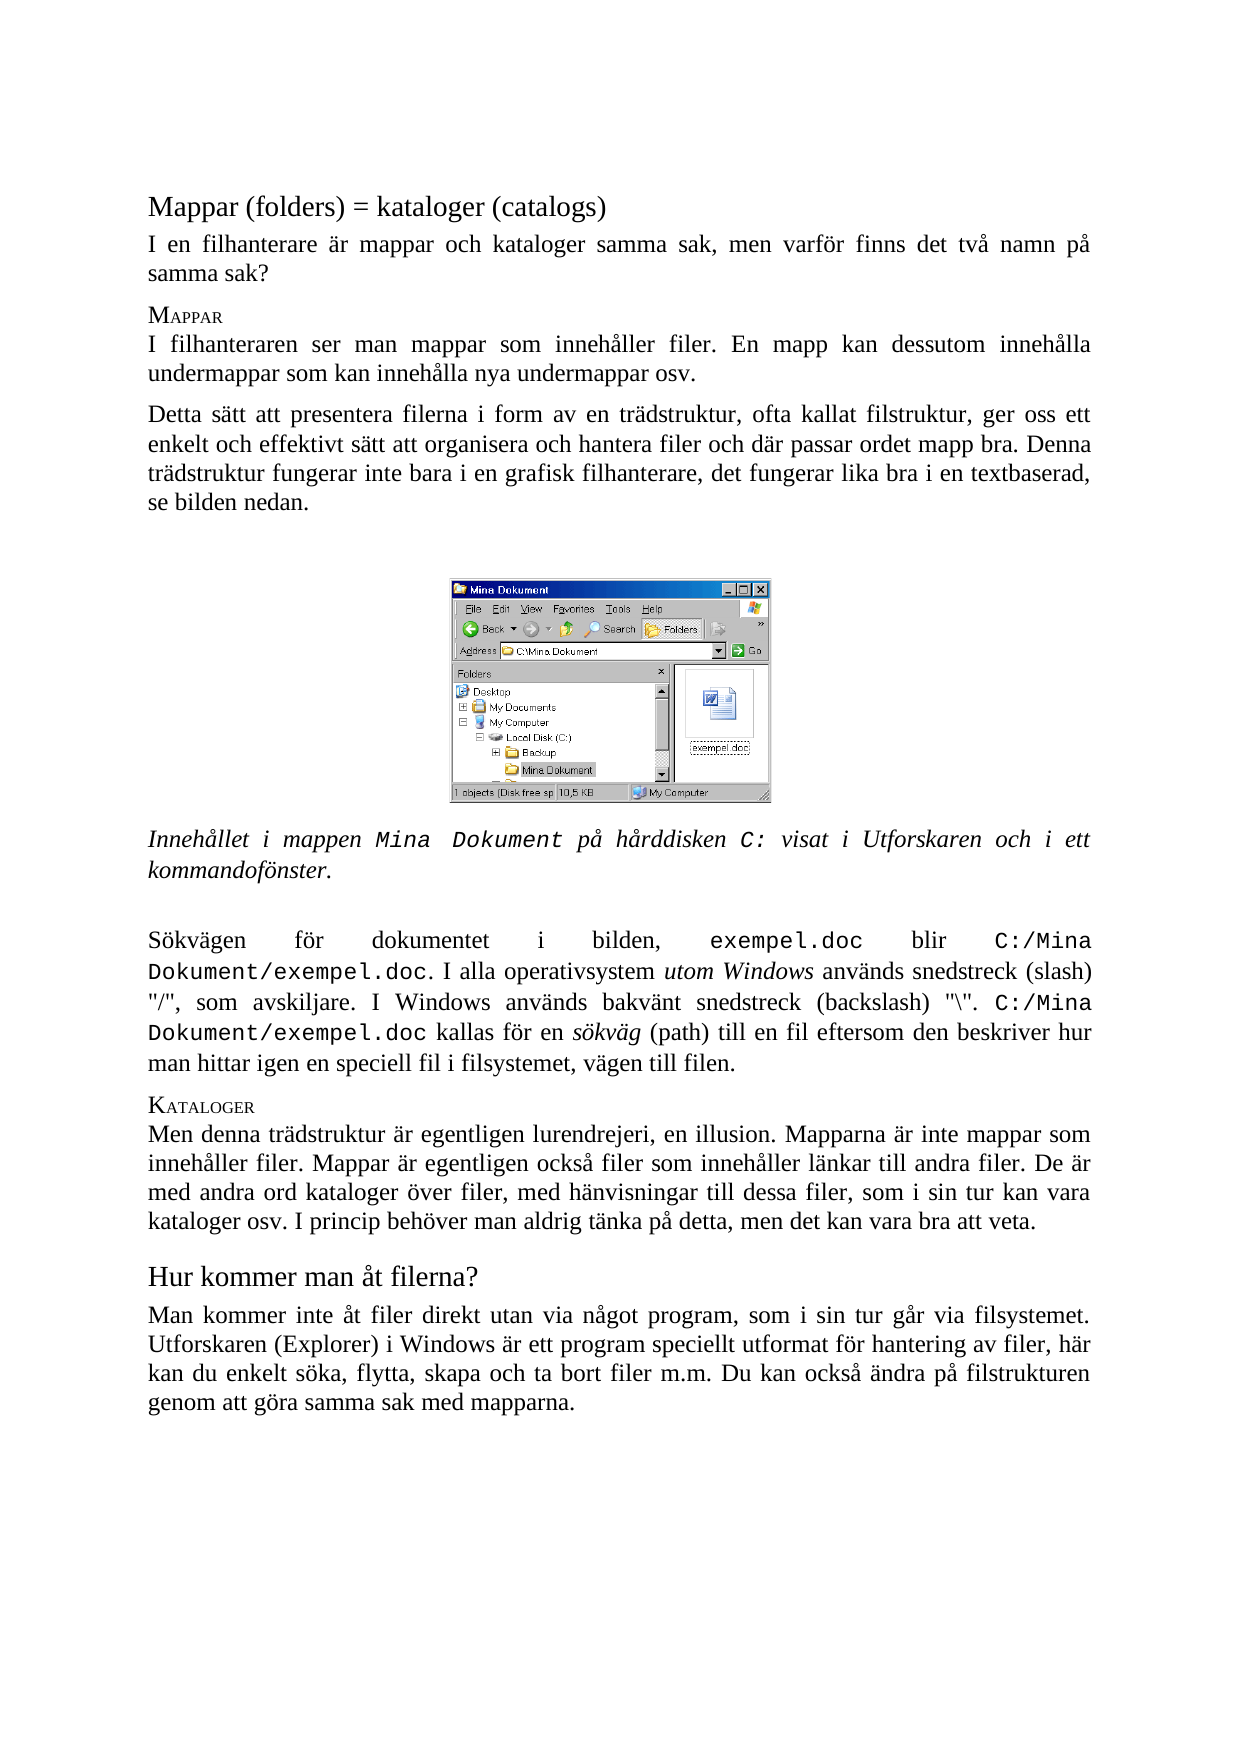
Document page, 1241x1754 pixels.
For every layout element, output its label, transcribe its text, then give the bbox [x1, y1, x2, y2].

text Hur kommer man åt filerna? [148, 1260, 1092, 1293]
text Innehållet i mappen Mina Dokument på hårddisken C: visat i Utforskaren och i ett kommandofönster. [148, 824, 1092, 884]
text I filhanteraren ser man mappar som innehåller filer. En mapp kan dessutom innehålla undermappar som kan innehålla nya undermappar osv. [148, 329, 1092, 387]
text Kataloger [148, 1089, 1092, 1118]
text Detta sätt att presentera filerna i form av en trädstruktur, ofta kallat filstruktur, ger oss ett enkelt och effektivt sätt att organisera och hantera filer och där passar ordet mapp bra. Denna trädstruktur fungerar inte bara i en grafisk filhanterare, det fungerar lika bra i en textbaserad, se bilden nedan. [148, 399, 1092, 516]
text Men denna trädstruktur är egentligen lurendrejeri, en illusion. Mapparna är inte mappar som innehåller filer. Mappar är egentligen också filer som innehåller länkar till andra filer. De är med andra ord kataloger över filer, med hänvisningar till dessa filer, som i sin tur kan vara kataloger osv. I princip behöver man aldrig tänka på detta, men det kan vara bra att veta. [148, 1118, 1092, 1235]
text Mappar [148, 300, 1092, 329]
picture [449, 578, 772, 803]
text Mappar (folders) = kataloger (catalogs) [148, 189, 1092, 223]
text Man kommer inte åt filer direkt utan via något program, som i sin tur går via filsystemet. Utforskaren (Explorer) i Windows är ett program speciellt utformat för hantering av filer, här kan du enkelt söka, flytta, skapa och ta bort filer m.m. Du kan också ändra på filstrukturen genom att göra samma sak med mapparna. [148, 1299, 1092, 1416]
text I en filhanterare är mappar och kataloger samma sak, men varför finns det två namn på samma sak? [148, 229, 1092, 287]
text Sökvägen för dokumentet i bilden, exempel.doc blir C:/Mina Dokument/exempel.doc. I alla operativsystem utom Windows används snedstreck (slash) "/", som avskiljare. I Windows används bakvänt snedstreck (backslash) "\". C:/Mina Dokument/exempel.doc kallas för en sökväg (path) till en fil eftersom den beskriver hur man hittar igen en speciell fil i filsystemet, vägen till filen. [148, 896, 1092, 1077]
